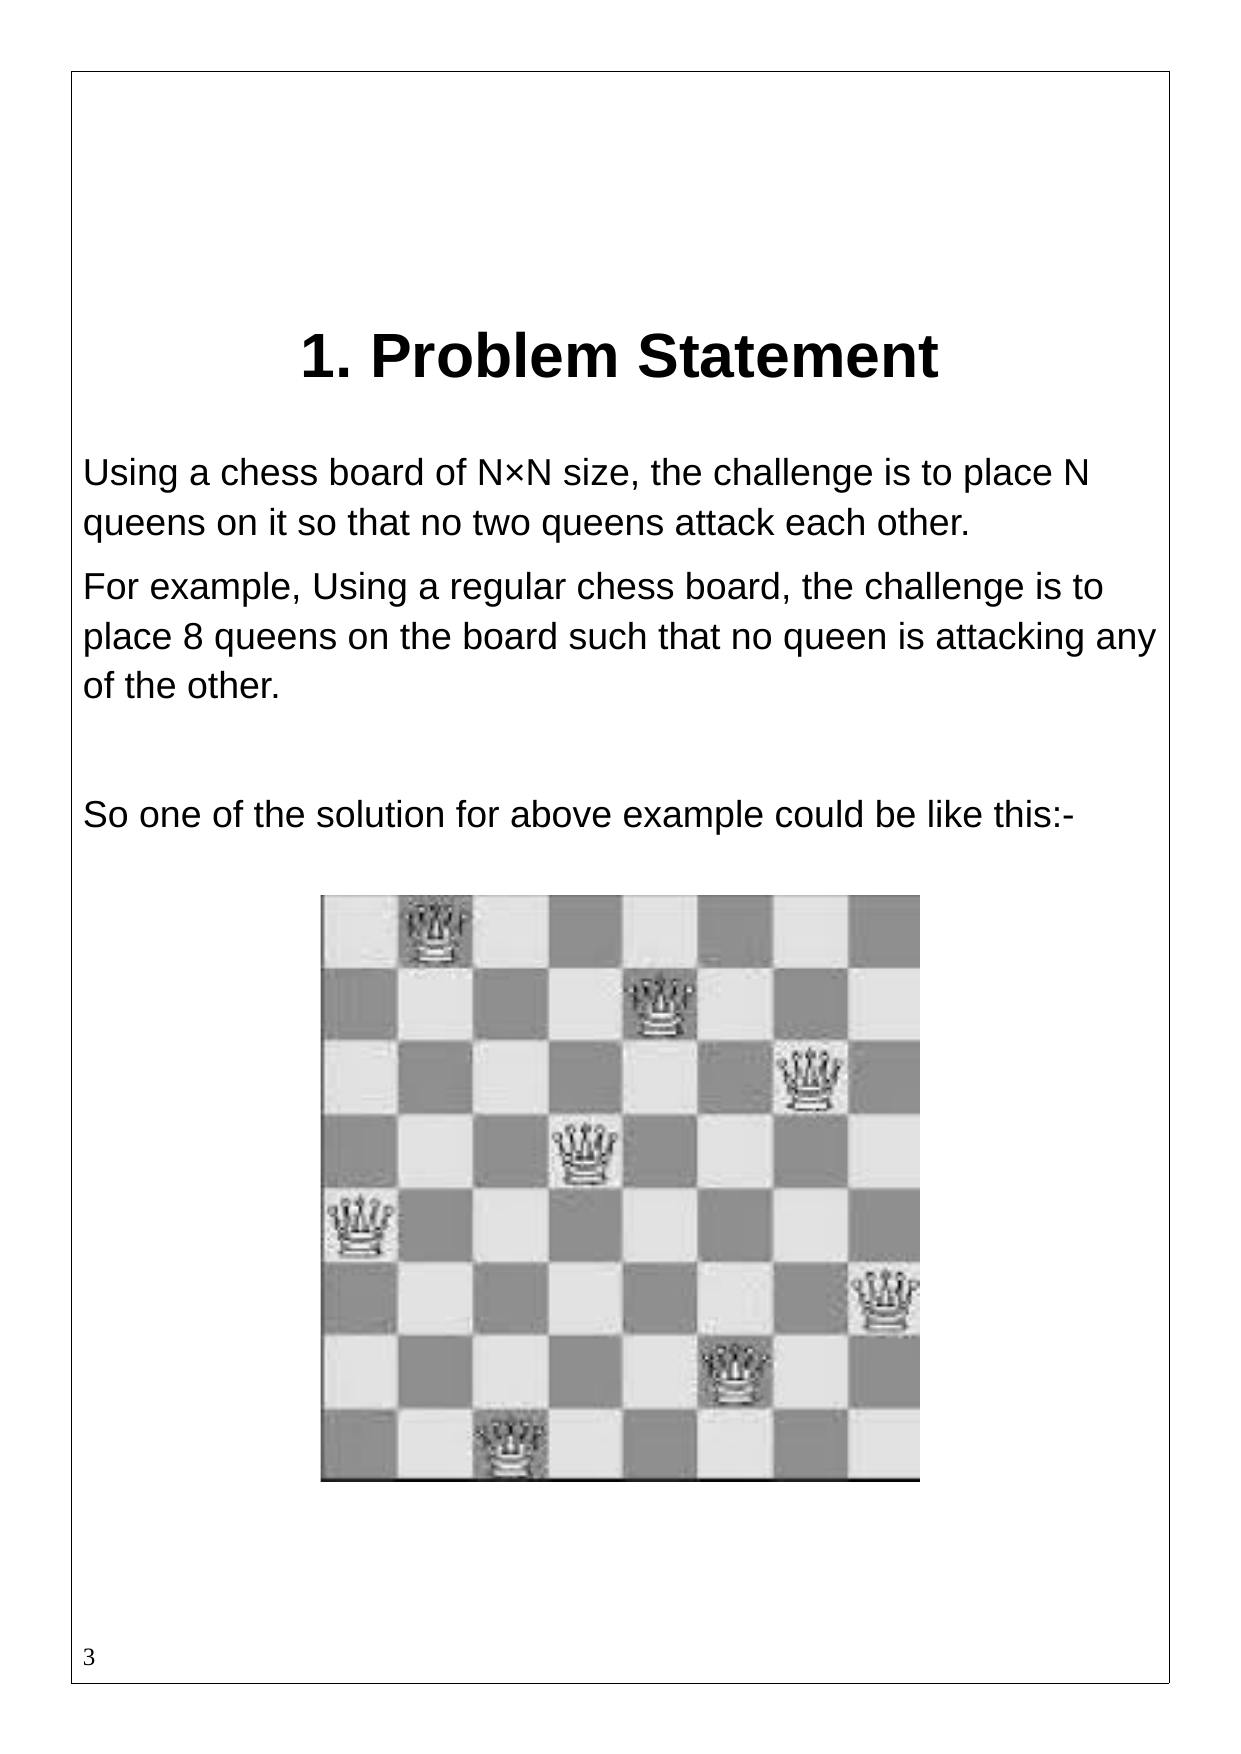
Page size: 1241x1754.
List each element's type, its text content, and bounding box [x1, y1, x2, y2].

picture [320, 895, 920, 1482]
title 1. Problem Statement [83, 318, 1157, 390]
text For example, Using a regular chess board, the challenge is to place 8 queens on the board such that no queen is attacking any of the other. [83, 564, 1157, 707]
text So one of the solution for above example could be like this:- [83, 792, 1157, 835]
text Using a chess board of N×N size, the challenge is to place N queens on it so that no two queens attack each other. [83, 451, 1157, 543]
